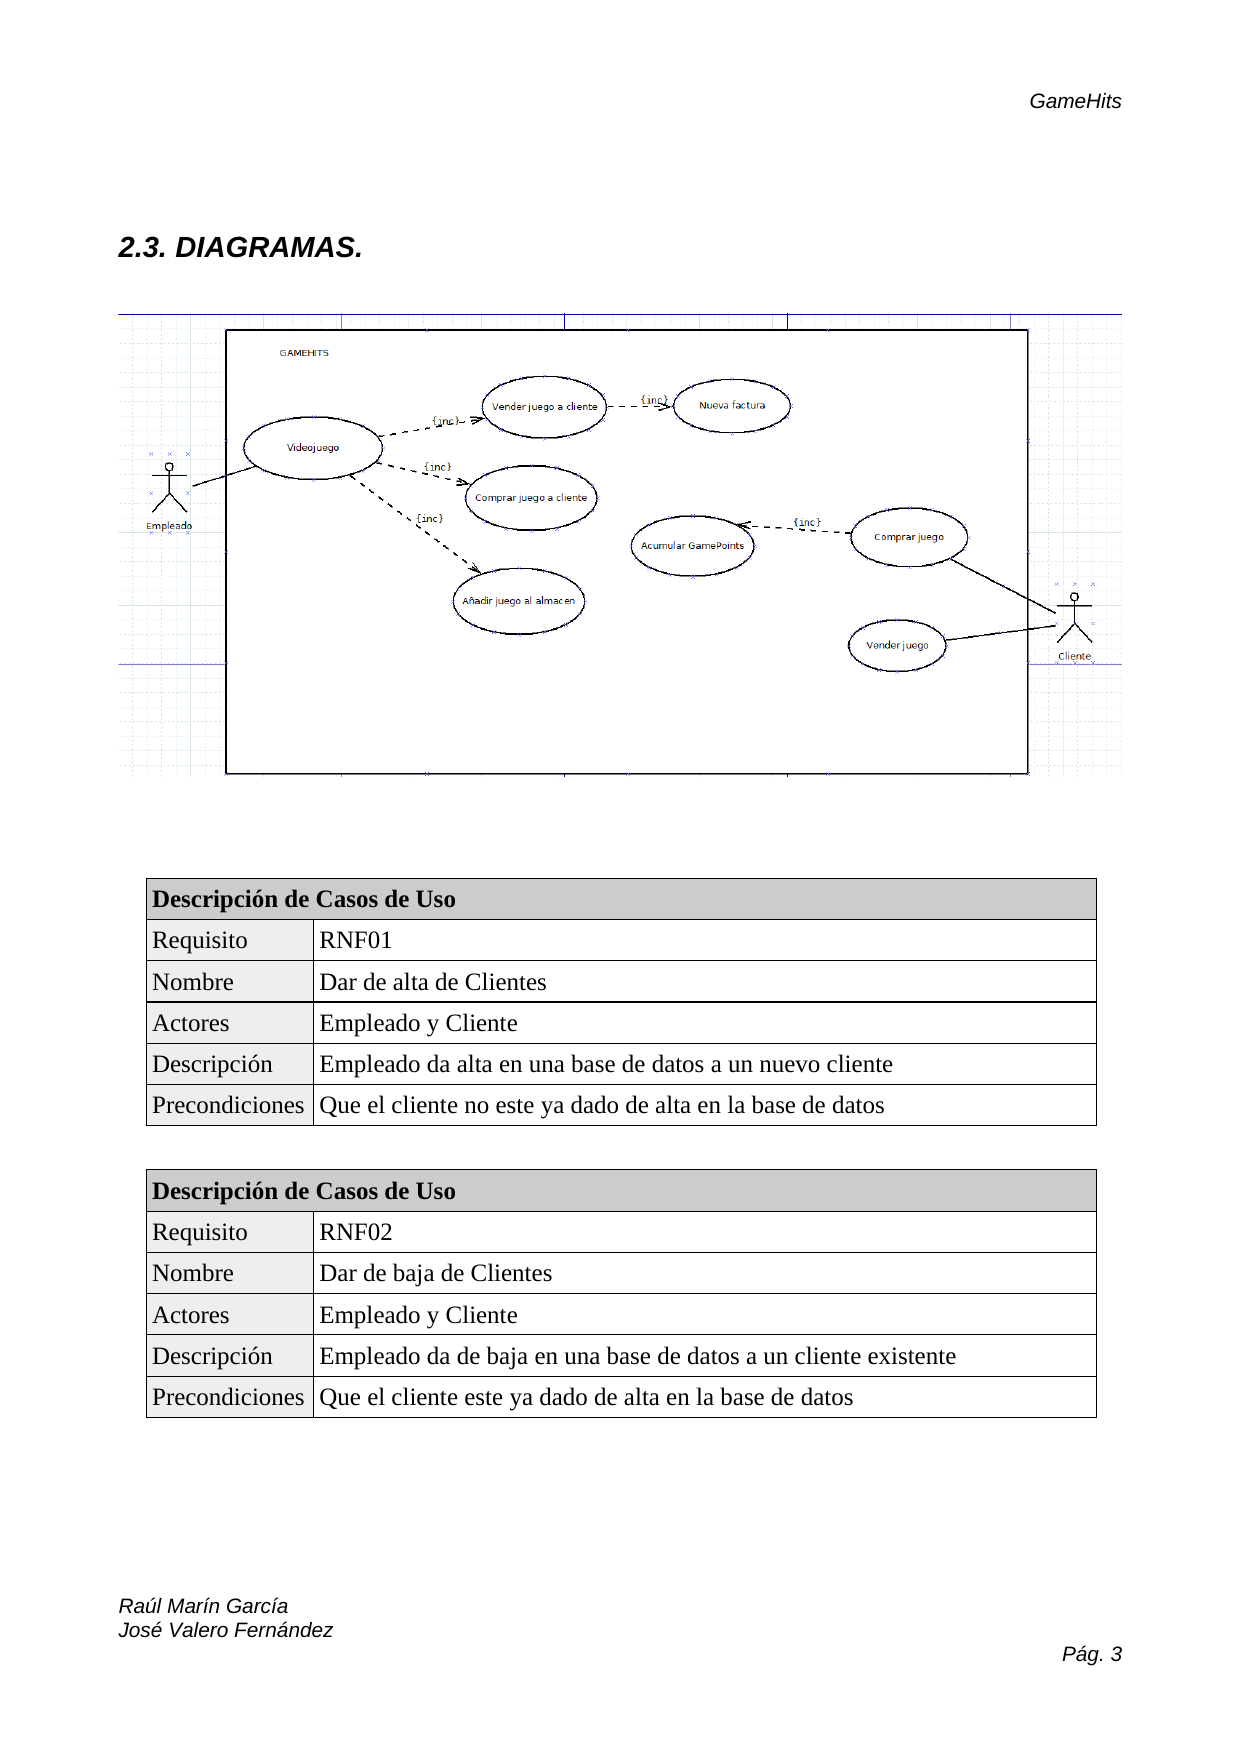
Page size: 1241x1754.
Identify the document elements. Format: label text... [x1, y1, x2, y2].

table_cell Precondiciones [147, 1377, 313, 1417]
table_cell Empleado y Cliente [314, 1294, 1096, 1334]
table_cell Requisito [147, 1212, 313, 1252]
table_cell Que el cliente no este ya dado de alta en la base de datos [314, 1085, 1096, 1125]
table_cell Requisito [147, 920, 313, 960]
table_cell Precondiciones [147, 1085, 313, 1125]
table_cell Nombre [147, 961, 313, 1001]
table_cell Actores [147, 1003, 313, 1043]
table_cell Empleado da de baja en una base de datos a un cliente existente [314, 1335, 1096, 1376]
table_cell Descripción [147, 1044, 313, 1084]
table_cell Dar de baja de Clientes [314, 1253, 1096, 1293]
subtitle 2.3. DIAGRAMAS. [118, 231, 1122, 264]
table_cell Empleado y Cliente [314, 1003, 1096, 1043]
table_header Descripción de Casos de Uso [147, 879, 1096, 919]
table_cell Que el cliente este ya dado de alta en la base de datos [314, 1377, 1096, 1417]
table_header Descripción de Casos de Uso [147, 1170, 1096, 1211]
table_cell RNF02 [314, 1212, 1096, 1252]
table_cell Empleado da alta en una base de datos a un nuevo cliente [314, 1044, 1096, 1084]
picture [118, 313, 1122, 777]
table_cell Descripción [147, 1335, 313, 1376]
table_cell RNF01 [314, 920, 1096, 960]
table_cell Dar de alta de Clientes [314, 961, 1096, 1001]
table_cell Actores [147, 1294, 313, 1334]
table_cell Nombre [147, 1253, 313, 1293]
